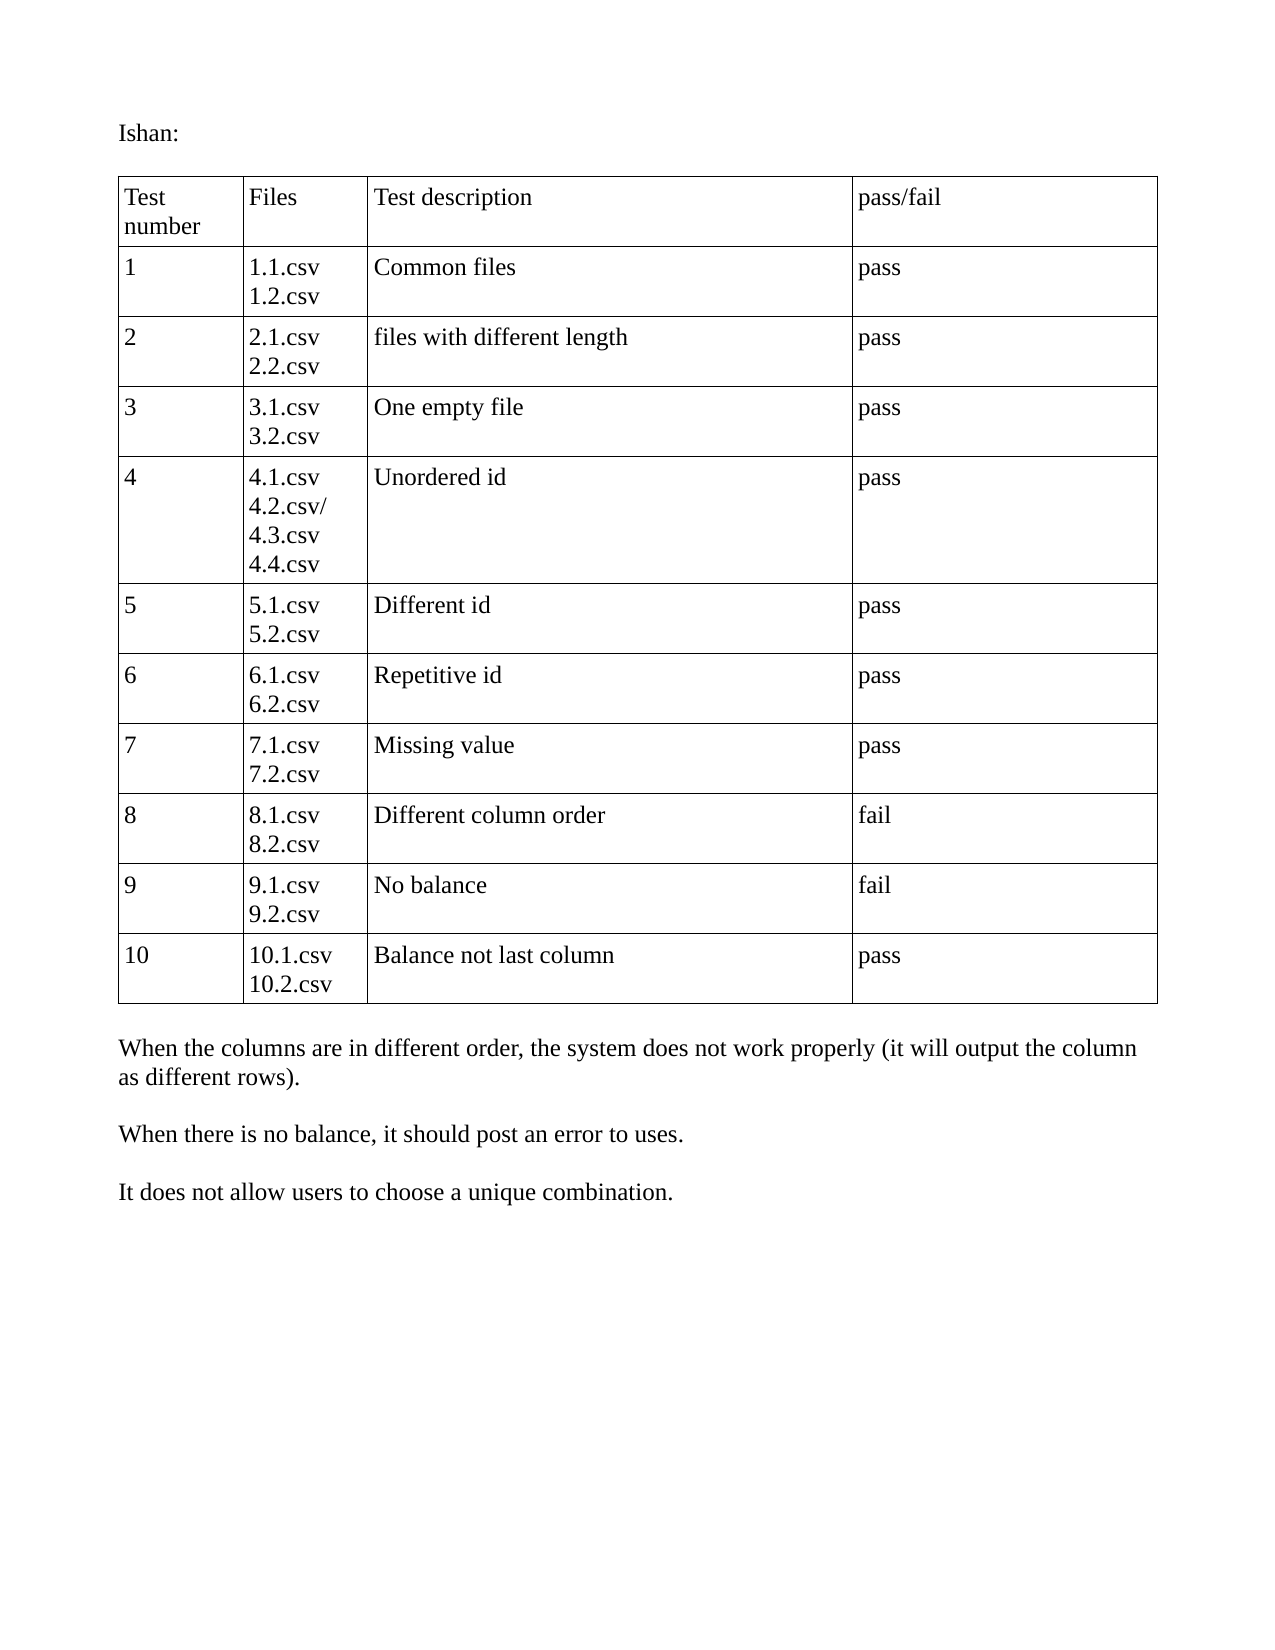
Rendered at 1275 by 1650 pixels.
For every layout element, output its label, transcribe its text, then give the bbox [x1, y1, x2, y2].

text When there is no balance, it should post an error to uses. [118, 1119, 1157, 1148]
table_cell pass [853, 934, 1157, 1003]
table_cell 7 [119, 724, 243, 793]
table_cell Unordered id [368, 457, 852, 583]
text Ishan: [118, 118, 1157, 147]
table_cell Missing value [368, 724, 852, 793]
table_cell 5.1.csv 5.2.csv [244, 584, 367, 653]
table_cell 9 [119, 864, 243, 933]
table_cell 2.1.csv 2.2.csv [244, 317, 367, 386]
table_cell Different id [368, 584, 852, 653]
table_header Files [244, 177, 367, 246]
table_header pass/fail [853, 177, 1157, 246]
table_cell 4 [119, 457, 243, 583]
table_cell files with different length [368, 317, 852, 386]
table_cell 3.1.csv 3.2.csv [244, 387, 367, 456]
table_cell pass [853, 457, 1157, 583]
table_cell One empty file [368, 387, 852, 456]
table_cell pass [853, 387, 1157, 456]
table_cell 4.1.csv 4.2.csv/ 4.3.csv 4.4.csv [244, 457, 367, 583]
table_cell No balance [368, 864, 852, 933]
table_cell fail [853, 794, 1157, 863]
table_cell pass [853, 317, 1157, 386]
table_cell pass [853, 724, 1157, 793]
table_cell 1 [119, 247, 243, 316]
table_header Test description [368, 177, 852, 246]
table_cell pass [853, 654, 1157, 723]
table_cell 7.1.csv 7.2.csv [244, 724, 367, 793]
table_cell Common files [368, 247, 852, 316]
table_cell 8.1.csv 8.2.csv [244, 794, 367, 863]
table_cell 10 [119, 934, 243, 1003]
table_cell 3 [119, 387, 243, 456]
table_cell Different column order [368, 794, 852, 863]
table_cell 6 [119, 654, 243, 723]
table_cell 9.1.csv 9.2.csv [244, 864, 367, 933]
table_cell 1.1.csv 1.2.csv [244, 247, 367, 316]
table_cell Repetitive id [368, 654, 852, 723]
table_cell 6.1.csv 6.2.csv [244, 654, 367, 723]
table_cell fail [853, 864, 1157, 933]
text When the columns are in different order, the system does not work properly (it will output the column as different rows). [118, 1033, 1157, 1090]
table_cell pass [853, 584, 1157, 653]
table_cell Balance not last column [368, 934, 852, 1003]
table_cell pass [853, 247, 1157, 316]
table_header Test number [119, 177, 243, 246]
table_cell 2 [119, 317, 243, 386]
table_cell 8 [119, 794, 243, 863]
text It does not allow users to choose a unique combination. [118, 1177, 1157, 1205]
table_cell 5 [119, 584, 243, 653]
table_cell 10.1.csv 10.2.csv [244, 934, 367, 1003]
